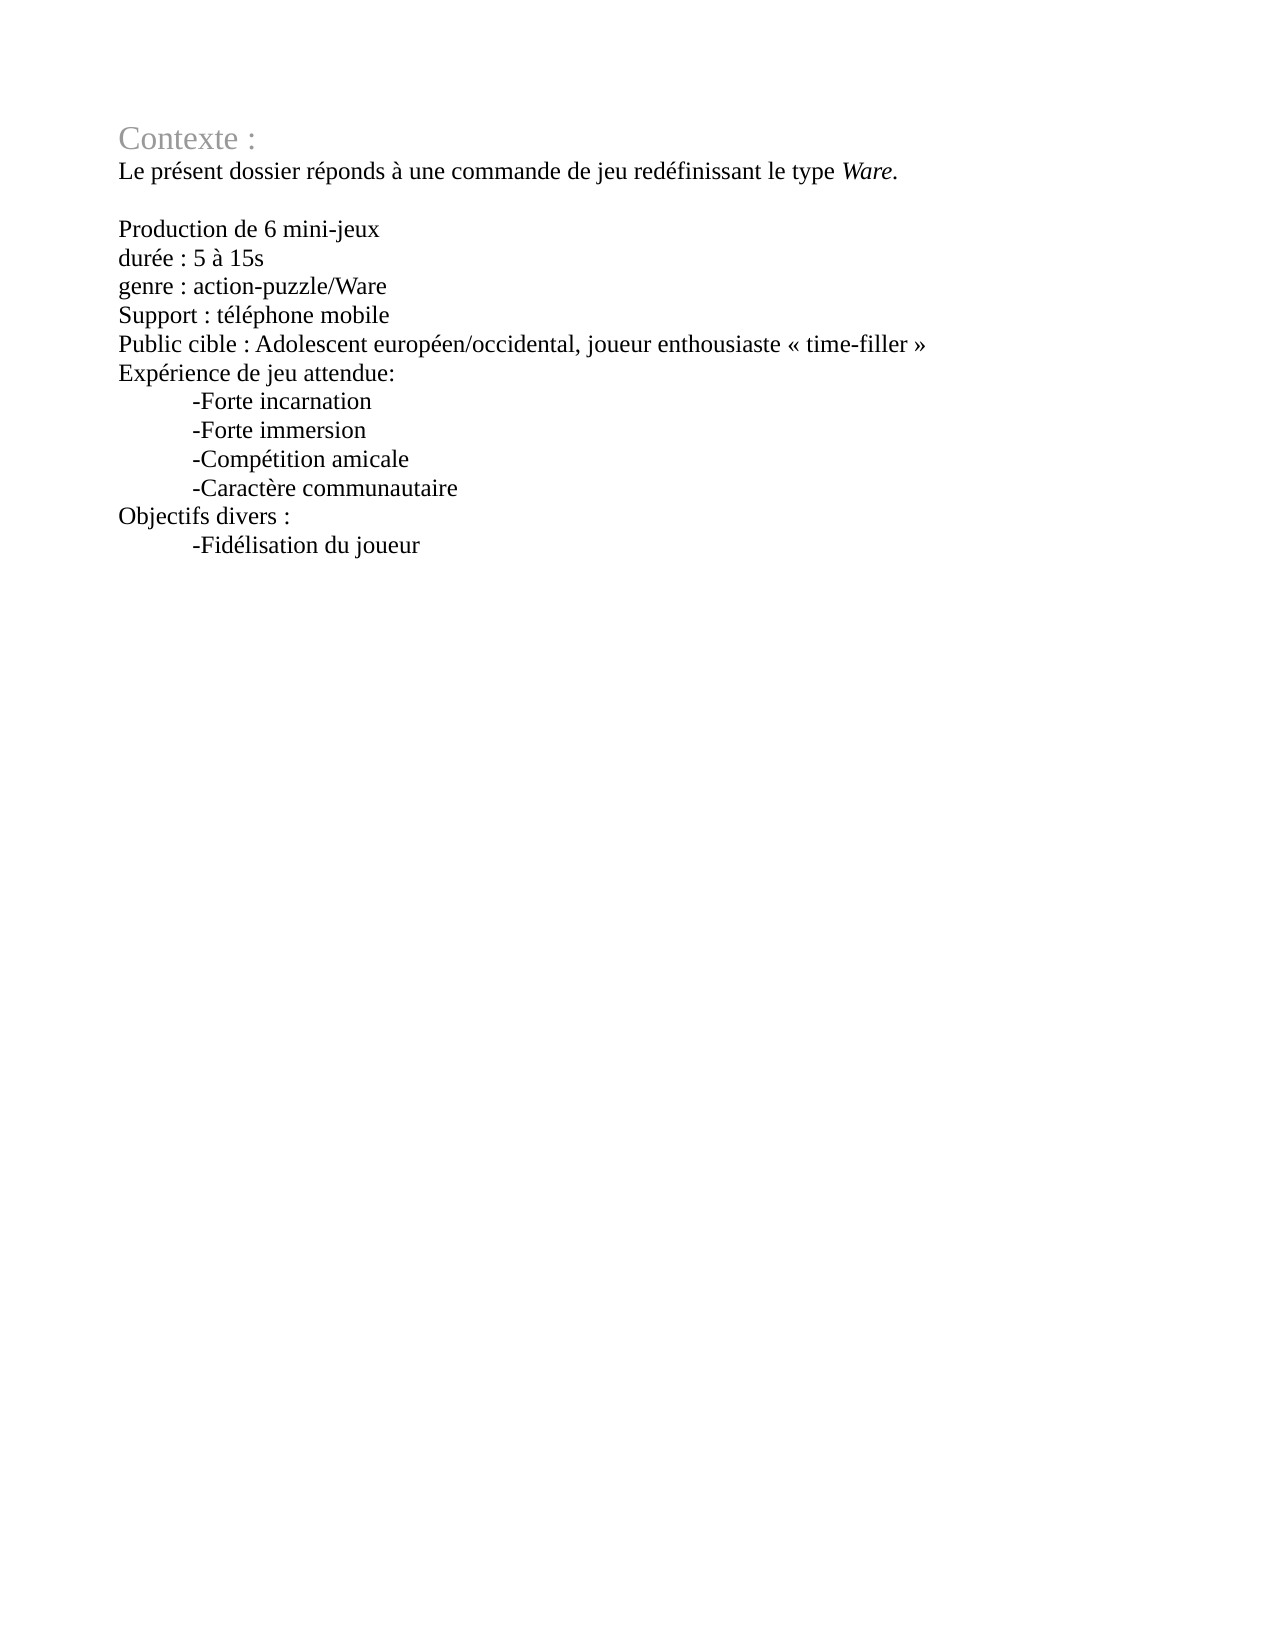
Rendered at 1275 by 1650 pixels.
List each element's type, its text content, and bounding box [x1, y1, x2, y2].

text Contexte : [118, 118, 1157, 156]
text -Fidélisation du joueur [118, 530, 1157, 559]
text -Forte immersion [118, 415, 1157, 444]
text -Caractère communautaire [118, 473, 1157, 501]
text Production de 6 mini-jeux [118, 214, 1157, 243]
text genre : action-puzzle/Ware [118, 271, 1157, 300]
text -Compétition amicale [118, 444, 1157, 473]
text Le présent dossier réponds à une commande de jeu redéfinissant le type Ware. [118, 156, 1157, 185]
text Expérience de jeu attendue: [118, 358, 1157, 386]
text Objectifs divers : [118, 501, 1157, 530]
text durée : 5 à 15s [118, 243, 1157, 271]
text Public cible : Adolescent européen/occidental, joueur enthousiaste « time-filler » [118, 329, 1157, 358]
text -Forte incarnation [118, 386, 1157, 415]
text Support : téléphone mobile [118, 300, 1157, 329]
